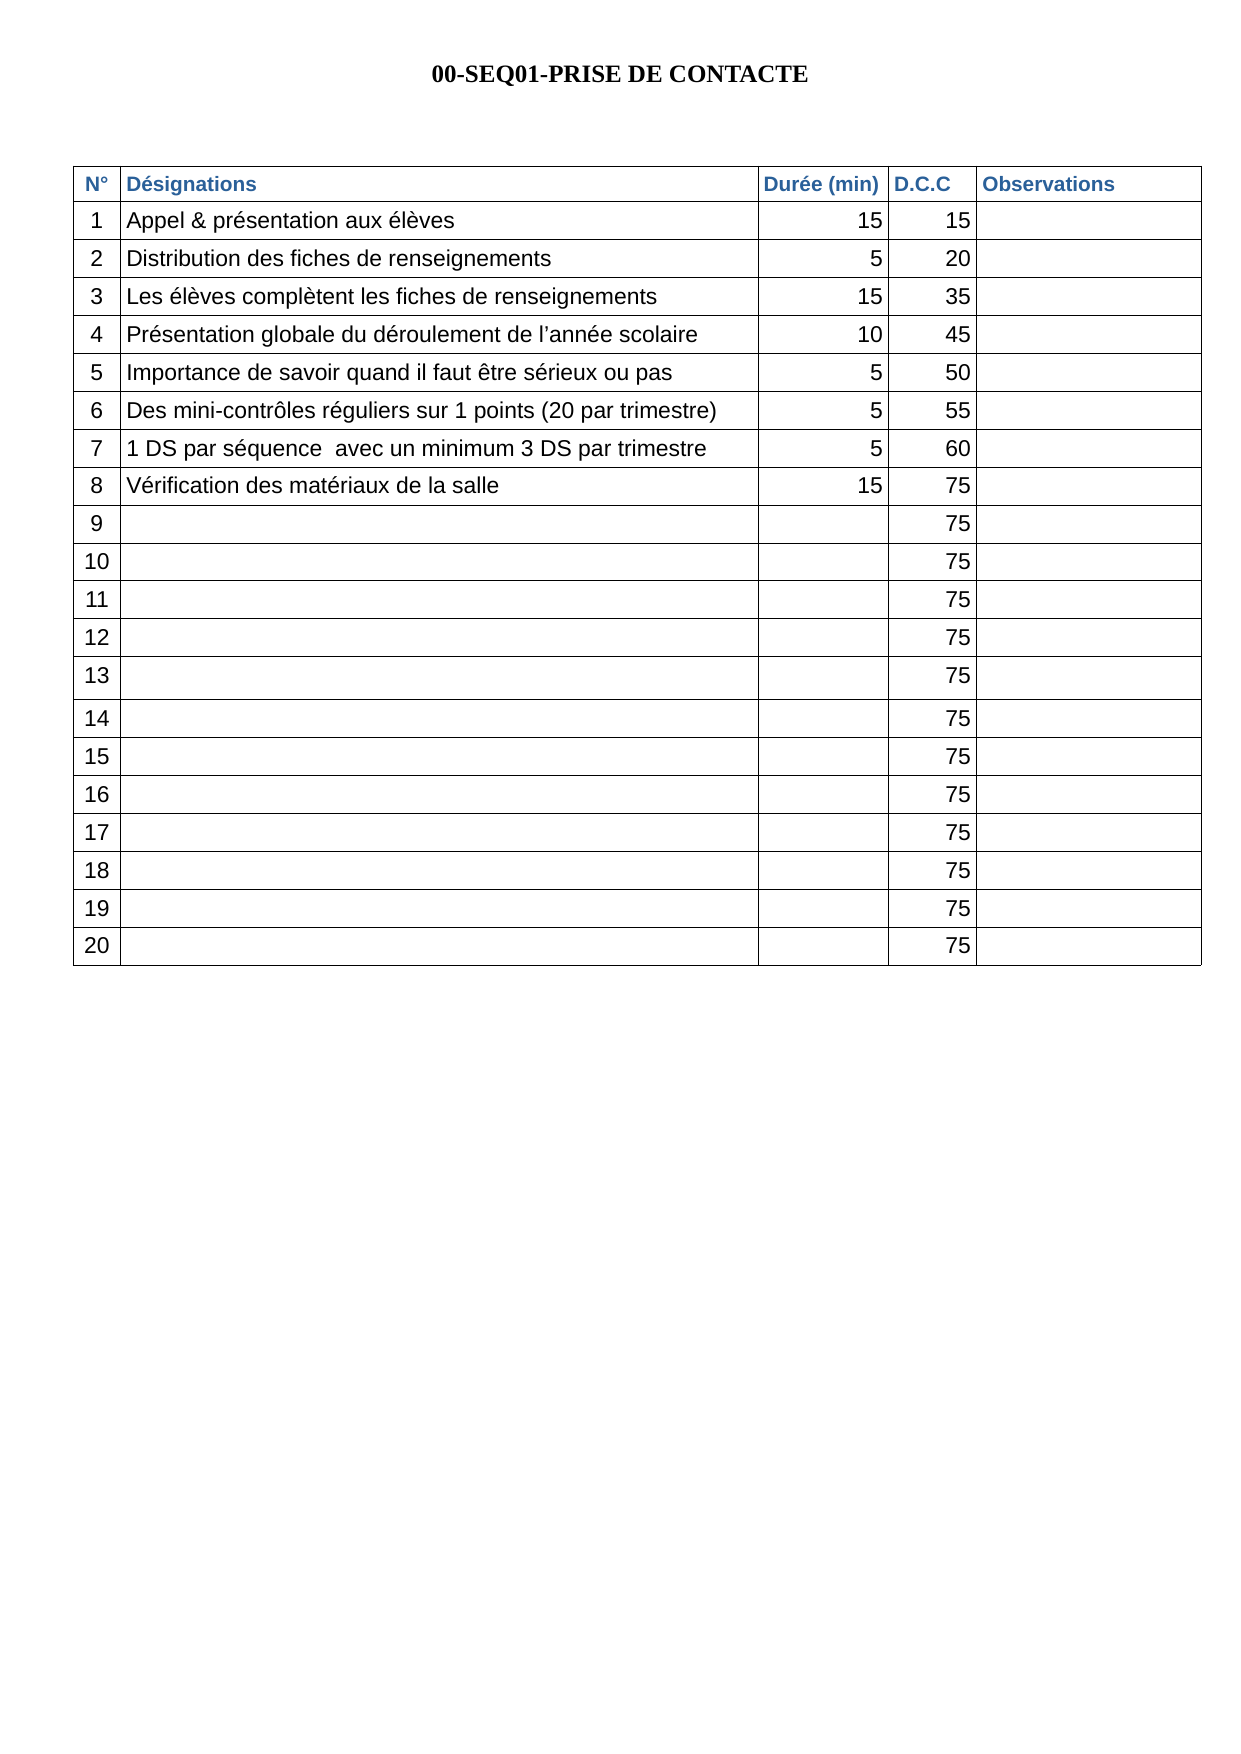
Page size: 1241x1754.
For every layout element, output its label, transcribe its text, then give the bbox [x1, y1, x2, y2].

table_cell [121, 776, 758, 813]
table_cell [759, 657, 888, 699]
table_cell [977, 776, 1201, 813]
table_cell 35 [889, 278, 976, 315]
table_cell 45 [889, 316, 976, 353]
table_cell 75 [889, 581, 976, 618]
table_cell [977, 852, 1201, 889]
table_header D.C.C [889, 167, 976, 201]
table_cell 3 [74, 278, 120, 315]
table_cell 15 [759, 278, 888, 315]
table_header Durée (min) [759, 167, 888, 201]
table_cell Appel & présentation aux élèves [121, 202, 758, 239]
table_cell [759, 928, 888, 964]
table_cell 5 [759, 240, 888, 277]
table_cell 10 [759, 316, 888, 353]
table_cell [759, 619, 888, 656]
table_cell 20 [889, 240, 976, 277]
table_cell 15 [889, 202, 976, 239]
table_cell 13 [74, 657, 120, 699]
table_cell 7 [74, 430, 120, 467]
table_cell [121, 657, 758, 699]
table_cell Distribution des fiches de renseignements [121, 240, 758, 277]
table_cell [121, 506, 758, 542]
table_cell 75 [889, 619, 976, 656]
table_cell 8 [74, 468, 120, 504]
table_cell 9 [74, 506, 120, 542]
table_cell [977, 928, 1201, 964]
table_cell 6 [74, 392, 120, 429]
table_cell 75 [889, 544, 976, 580]
table_cell 4 [74, 316, 120, 353]
table_cell Des mini-contrôles réguliers sur 1 points (20 par trimestre) [121, 392, 758, 429]
table_cell 75 [889, 814, 976, 851]
table_cell [759, 852, 888, 889]
table_cell [121, 544, 758, 580]
table_cell [977, 738, 1201, 775]
table_cell [759, 814, 888, 851]
table_cell 1 DS par séquence avec un minimum 3 DS par trimestre [121, 430, 758, 467]
table_cell [759, 544, 888, 580]
table_cell [121, 581, 758, 618]
table_cell 55 [889, 392, 976, 429]
table_cell [977, 657, 1201, 699]
table_cell 15 [759, 202, 888, 239]
table_cell [759, 738, 888, 775]
table_cell 19 [74, 890, 120, 927]
table_cell 2 [74, 240, 120, 277]
table_cell 75 [889, 506, 976, 542]
table_cell [759, 776, 888, 813]
table_cell [121, 928, 758, 964]
table_cell [977, 468, 1201, 504]
table_cell [759, 581, 888, 618]
table_cell 16 [74, 776, 120, 813]
table_cell [121, 700, 758, 737]
table_cell 75 [889, 700, 976, 737]
table_cell 75 [889, 657, 976, 699]
table_cell Vérification des matériaux de la salle [121, 468, 758, 504]
table_cell [977, 814, 1201, 851]
table_cell 75 [889, 890, 976, 927]
table_cell 10 [74, 544, 120, 580]
table_cell 75 [889, 468, 976, 504]
table_cell 50 [889, 354, 976, 391]
table_cell [977, 354, 1201, 391]
table_cell [977, 202, 1201, 239]
table_header Observations [977, 167, 1201, 201]
table_cell 12 [74, 619, 120, 656]
table_cell 75 [889, 738, 976, 775]
table_cell 18 [74, 852, 120, 889]
table_cell 75 [889, 928, 976, 964]
table_cell [121, 619, 758, 656]
table_header Désignations [121, 167, 758, 201]
table_cell 75 [889, 776, 976, 813]
table_cell 60 [889, 430, 976, 467]
table_header N° [74, 167, 120, 201]
table_cell Importance de savoir quand il faut être sérieux ou pas [121, 354, 758, 391]
table_cell 5 [74, 354, 120, 391]
table_cell [759, 700, 888, 737]
table_cell [977, 581, 1201, 618]
table_cell 17 [74, 814, 120, 851]
table_cell [121, 890, 758, 927]
table_cell 15 [74, 738, 120, 775]
table_cell [759, 890, 888, 927]
table_cell 11 [74, 581, 120, 618]
table_cell 15 [759, 468, 888, 504]
table_cell [977, 392, 1201, 429]
table_cell [977, 316, 1201, 353]
table_cell 14 [74, 700, 120, 737]
table_cell 5 [759, 392, 888, 429]
table_cell [977, 700, 1201, 737]
table_cell 5 [759, 354, 888, 391]
table_cell [977, 278, 1201, 315]
table_cell [977, 544, 1201, 580]
table_cell [977, 890, 1201, 927]
table_cell 75 [889, 852, 976, 889]
table_cell [977, 430, 1201, 467]
table_cell Présentation globale du déroulement de l’année scolaire [121, 316, 758, 353]
table_cell [759, 506, 888, 542]
table_cell [121, 852, 758, 889]
table_cell 5 [759, 430, 888, 467]
table_cell Les élèves complètent les fiches de renseignements [121, 278, 758, 315]
table_cell [977, 619, 1201, 656]
table_cell [977, 506, 1201, 542]
table_cell 20 [74, 928, 120, 964]
table_cell 1 [74, 202, 120, 239]
table_cell [121, 738, 758, 775]
table_cell [121, 814, 758, 851]
table_cell [977, 240, 1201, 277]
